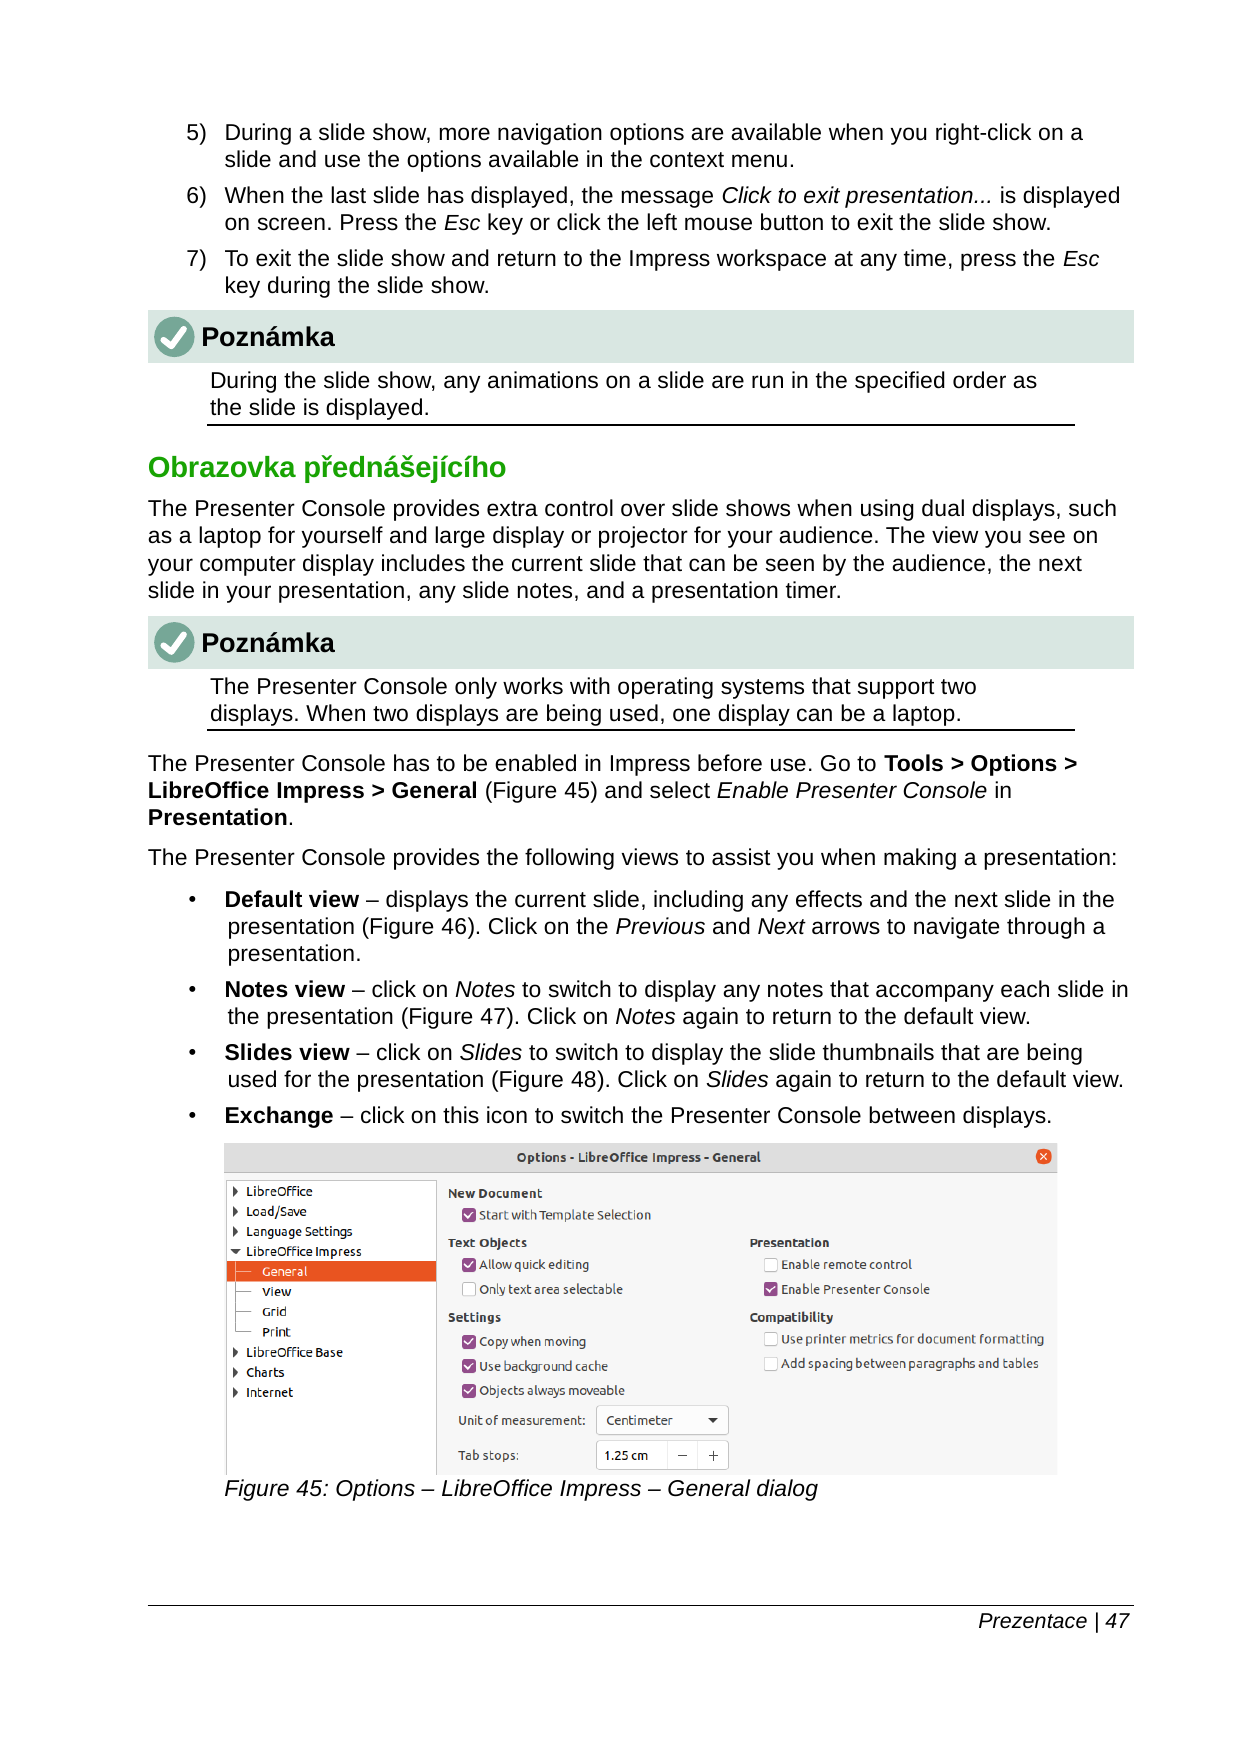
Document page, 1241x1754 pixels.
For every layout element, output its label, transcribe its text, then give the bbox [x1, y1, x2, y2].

subtitle Poznámka [148, 310, 1134, 363]
text Figure 45: Options – LibreOffice Impress – General dialog [224, 1475, 1057, 1501]
list Exchange – click on this icon to switch the Presenter Console between displays. [185, 1098, 1134, 1131]
list To exit the slide show and return to the Impress workspace at any time, press the Esc key during the slide show. [207, 244, 1134, 298]
picture [224, 1143, 1058, 1475]
list Default view – displays the current slide, including any effects and the next slide in the presentation (Figure 46). Click on the Previous and Next arrows to navigate through a presentation. [185, 882, 1134, 967]
list Notes view – click on Notes to switch to display any notes that accompany each slide in the presentation (Figure 47). Click on Notes again to return to the default view. [185, 972, 1134, 1029]
list When the last slide has displayed, the message Click to exit presentation... is displayed on screen. Press the Esc key or click the left mouse button to exit the slide show. [207, 181, 1134, 235]
text During the slide show, any animations on a slide are run in the specified order as the slide is displayed. [207, 363, 1075, 424]
list During a slide show, more navigation options are available when you right-click on a slide and use the options available in the context menu. [207, 118, 1134, 172]
subtitle Obrazovka přednášejícího [148, 449, 1134, 483]
list Slides view – click on Slides to switch to display the slide thumbnails that are being used for the presentation (Figure 48). Click on Slides again to return to the default view. [185, 1036, 1134, 1093]
text The Presenter Console provides extra control over slide shows when using dual displays, such as a laptop for yourself and large display or projector for your audience. The view you see on your computer display includes the current slide that can be seen by the audience, the next slide in your presentation, any slide notes, and a presentation timer. [148, 495, 1134, 603]
text The Presenter Console only works with operating systems that support two displays. When two displays are being used, one display can be a laptop. [207, 669, 1075, 729]
text The Presenter Console provides the following views to assist you when making a presentation: [148, 843, 1134, 870]
text The Presenter Console has to be enabled in Impress before use. Go to Tools > Options > LibreOffice Impress > General (Figure 45) and select Enable Presenter Console in Presentation. [148, 749, 1134, 830]
subtitle Poznámka [148, 616, 1134, 669]
